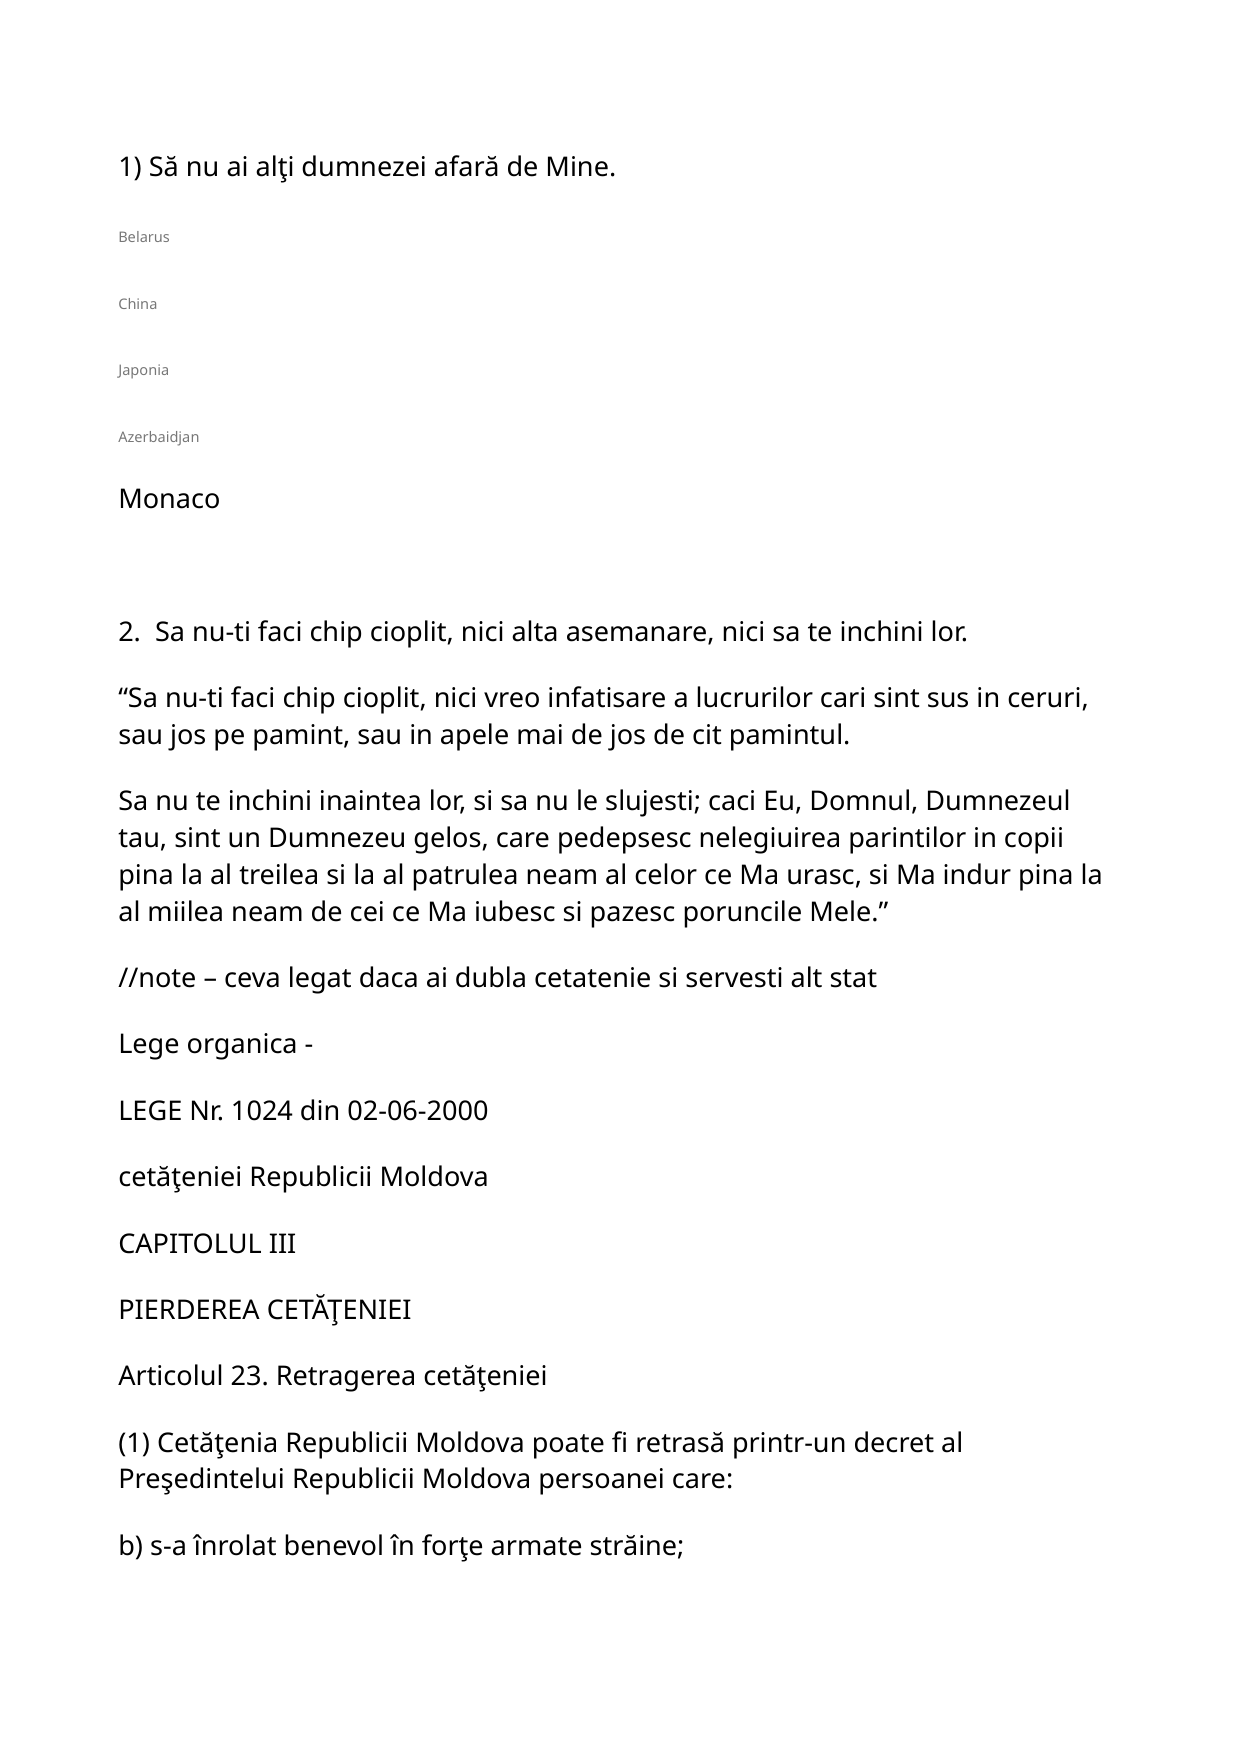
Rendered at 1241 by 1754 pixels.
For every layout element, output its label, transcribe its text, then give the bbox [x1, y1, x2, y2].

text CAPITOLUL III [118, 1224, 1122, 1261]
text China [118, 280, 1122, 317]
text 1) Să nu ai alţi dumnezei afară de Mine. [118, 148, 1122, 184]
text (1) Cetăţenia Republicii Moldova poate fi retrasă printr-un decret al Preşedintelui Republicii Moldova persoanei care: [118, 1423, 1122, 1497]
text 2. Sa nu-ti faci chip cioplit, nici alta asemanare, nici sa te inchini lor. [118, 612, 1122, 649]
text Japonia [118, 347, 1122, 383]
text Lege organica - [118, 1025, 1122, 1062]
text Sa nu te inchini inaintea lor, si sa nu le slujesti; caci Eu, Domnul, Dumnezeul tau, sint un Dumnezeu gelos, care pedepsesc nelegiuirea parintilor in copii pina la al treilea si la al patrulea neam al celor ce Ma urasc, si Ma indur pina la al miilea neam de cei ce Ma iubesc si pazesc poruncile Mele.” [118, 782, 1122, 929]
text Articolul 23. Retragerea cetăţeniei [118, 1357, 1122, 1394]
text cetăţeniei Republicii Moldova [118, 1158, 1122, 1194]
text Azerbaidjan [118, 413, 1122, 450]
text b) s-a înrolat benevol în forţe armate străine; [118, 1526, 1122, 1563]
text Belarus [118, 214, 1122, 251]
text “Sa nu-ti faci chip cioplit, nici vreo infatisare a lucrurilor cari sint sus in ceruri, sau jos pe pamint, sau in apele mai de jos de cit pamintul. [118, 678, 1122, 752]
text Monaco [118, 479, 1122, 516]
text LEGE Nr. 1024 din 02-06-2000 [118, 1091, 1122, 1128]
text PIERDEREA CETĂŢENIEI [118, 1290, 1122, 1327]
text //note – ceva legat daca ai dubla cetatenie si servesti alt stat [118, 959, 1122, 996]
